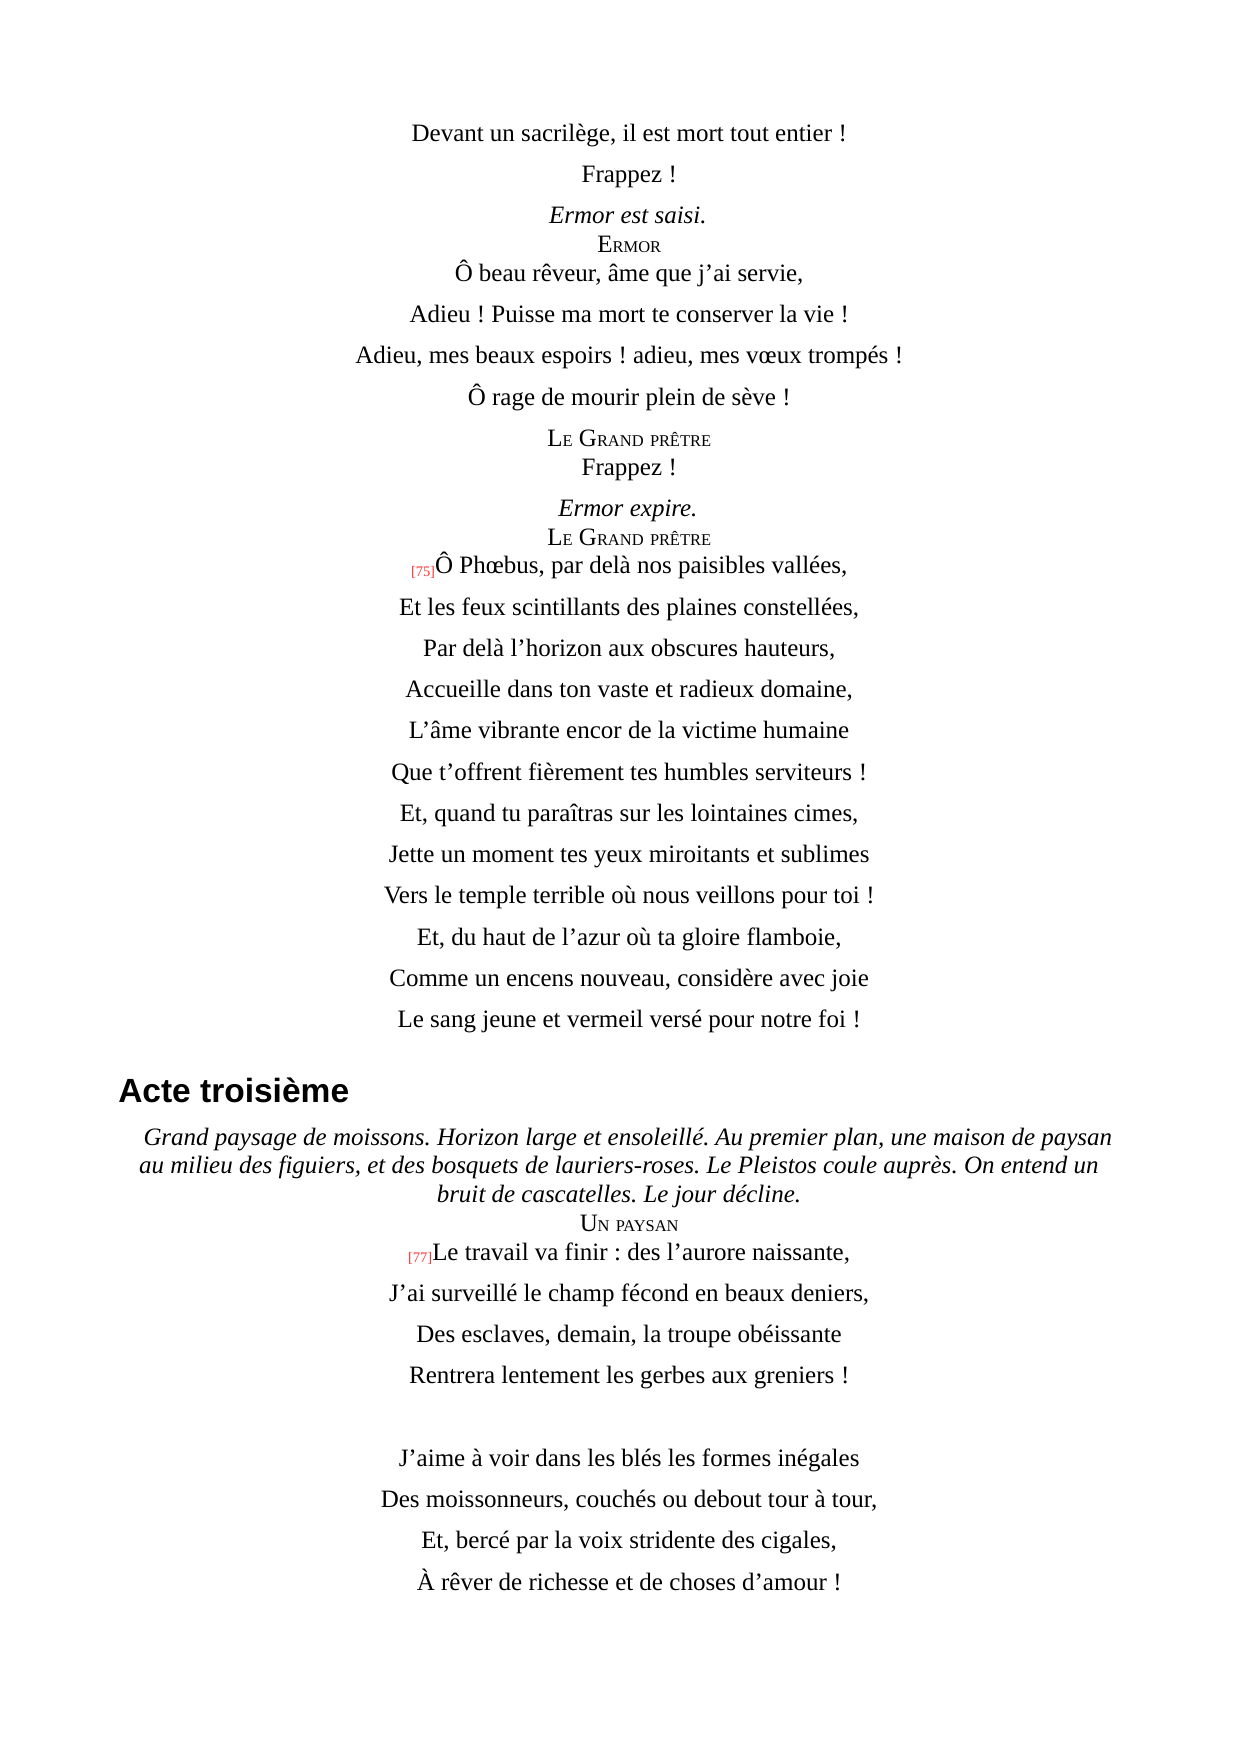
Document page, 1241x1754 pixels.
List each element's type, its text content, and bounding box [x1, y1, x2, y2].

text Devant un sacrilège, il est mort tout entier ! [118, 118, 1122, 147]
text Adieu, mes beaux espoirs ! adieu, mes vœux trompés ! [118, 341, 1122, 369]
text Des esclaves, demain, la troupe obéissante [118, 1319, 1122, 1348]
text J’aime à voir dans les blés les formes inégales [118, 1443, 1122, 1472]
text Grand paysage de moissons. Horizon large et ensoleillé. Au premier plan, une maison de paysan au milieu des figuiers, et des bosquets de lauriers-roses. Le Pleistos coule auprès. On entend un bruit de cascatelles. Le jour décline. [118, 1122, 1122, 1208]
text Rentrera lentement les gerbes aux greniers ! [118, 1361, 1122, 1389]
text Et, quand tu paraîtras sur les lointaines cimes, [118, 798, 1122, 827]
text À rêver de richesse et de choses d’amour ! [118, 1567, 1122, 1596]
text Ô rage de mourir plein de sève ! [118, 382, 1122, 411]
text Frappez ! [118, 452, 1122, 481]
text Le Grand prêtre [118, 522, 1122, 551]
text Et, bercé par la voix stridente des cigales, [118, 1526, 1122, 1554]
text Le sang jeune et vermeil versé pour notre foi ! [118, 1004, 1122, 1033]
text Adieu ! Puisse ma mort te conserver la vie ! [118, 299, 1122, 328]
text Que t’offrent fièrement tes humbles serviteurs ! [118, 757, 1122, 786]
text Et, du haut de l’azur où ta gloire flamboie, [118, 922, 1122, 951]
text Jette un moment tes yeux miroitants et sublimes [118, 839, 1122, 868]
text Un paysan [118, 1208, 1122, 1237]
text Accueille dans ton vaste et radieux domaine, [118, 674, 1122, 703]
text Comme un encens nouveau, considère avec joie [118, 963, 1122, 992]
text Et les feux scintillants des plaines constellées, [118, 592, 1122, 621]
text Ermor est saisi. [118, 201, 1122, 229]
subtitle Acte troisième [118, 1071, 1122, 1109]
text Ô beau rêveur, âme que j’ai servie, [118, 258, 1122, 287]
text Ermor [118, 229, 1122, 258]
text J’ai surveillé le champ fécond en beaux deniers, [118, 1278, 1122, 1307]
text [77]Le travail va finir : des l’aurore naissante, [118, 1237, 1122, 1266]
text Ermor expire. [118, 493, 1122, 522]
text L’âme vibrante encor de la victime humaine [118, 716, 1122, 744]
text [75]Ô Phœbus, par delà nos paisibles vallées, [118, 551, 1122, 579]
text Le Grand prêtre [118, 423, 1122, 452]
text Frappez ! [118, 159, 1122, 188]
text Vers le temple terrible où nous veillons pour toi ! [118, 881, 1122, 909]
text Par delà l’horizon aux obscures hauteurs, [118, 633, 1122, 662]
text Des moissonneurs, couchés ou debout tour à tour, [118, 1484, 1122, 1513]
